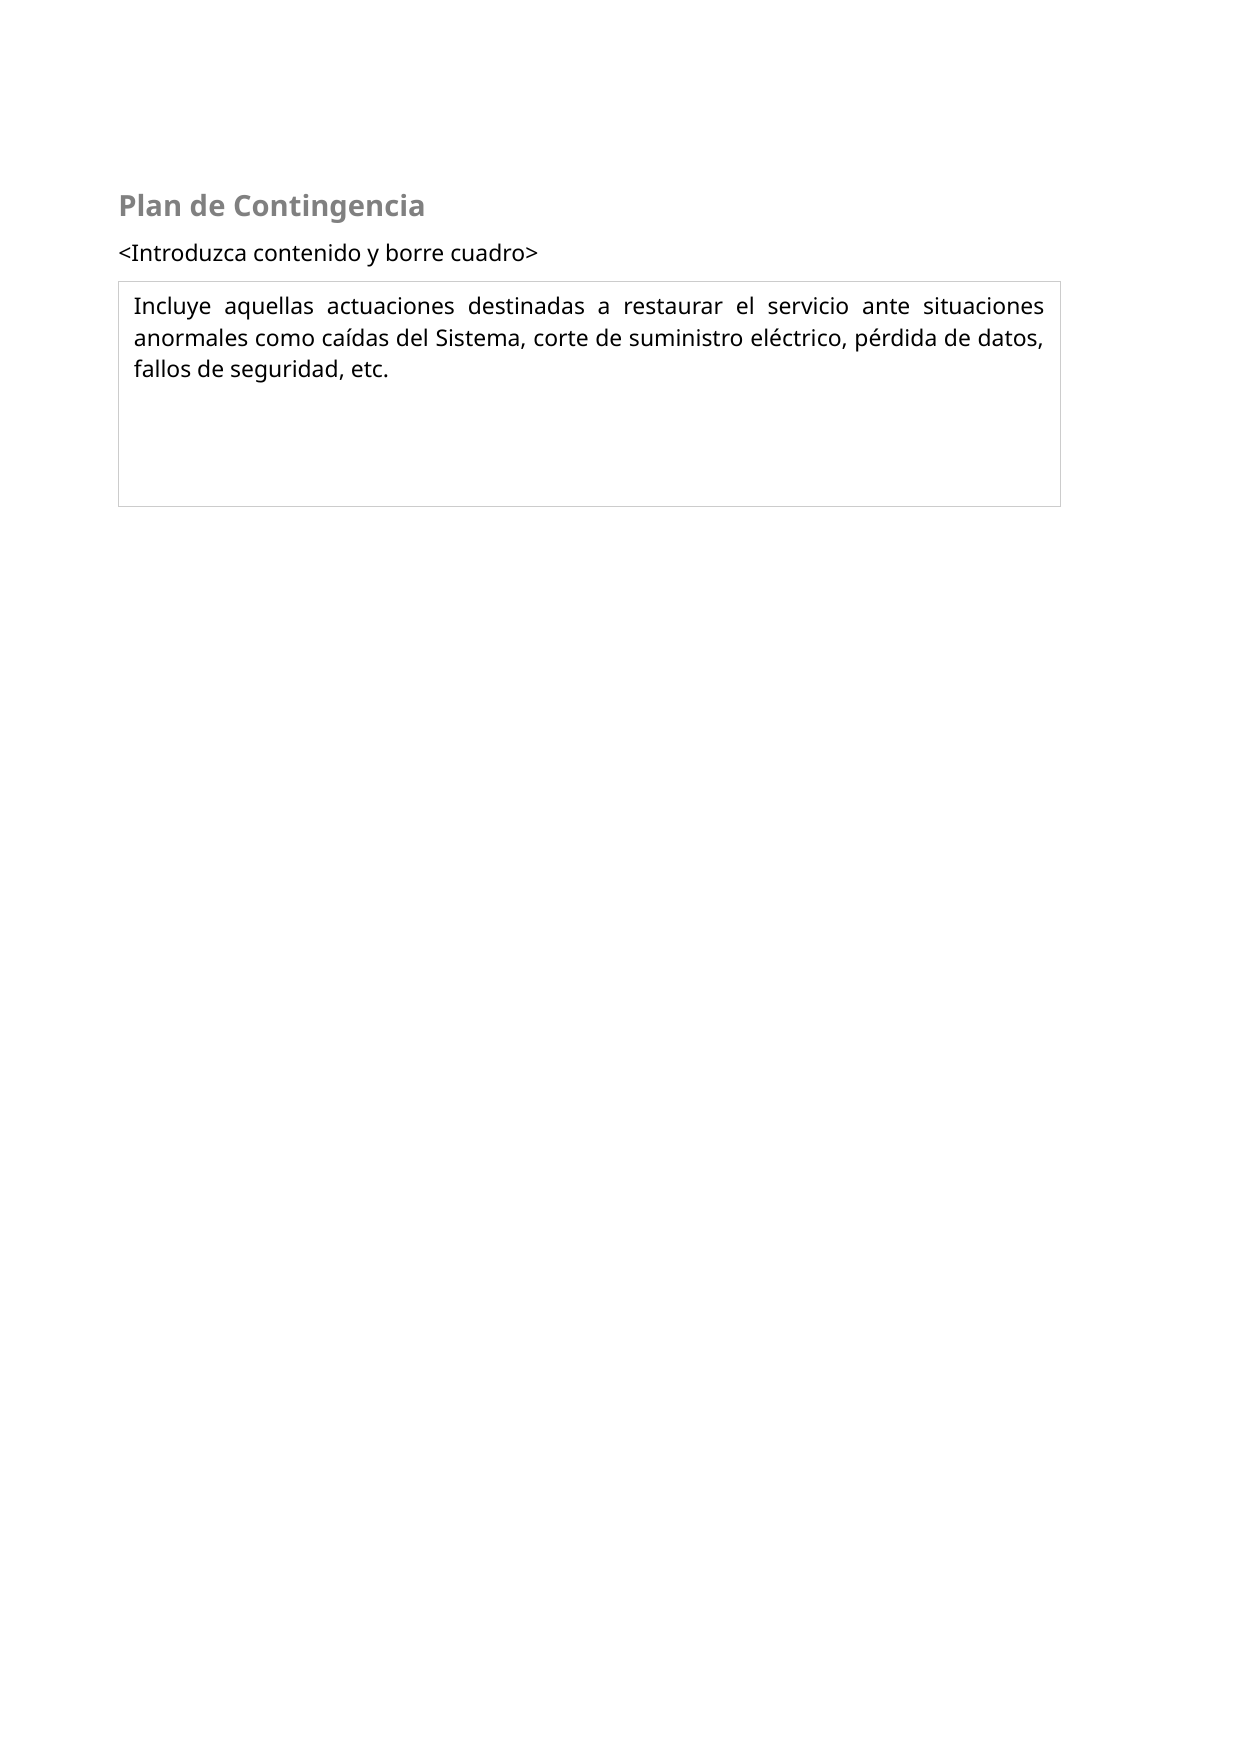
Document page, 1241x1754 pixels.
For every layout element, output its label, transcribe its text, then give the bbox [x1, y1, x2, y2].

text Incluye aquellas actuaciones destinadas a restaurar el servicio ante situaciones anormales como caídas del Sistema, corte de suministro eléctrico, pérdida de datos, fallos de seguridad, etc. [134, 290, 1046, 384]
subtitle Plan de Contingencia [118, 185, 1122, 224]
text <Introduzca contenido y borre cuadro> [118, 237, 1122, 268]
